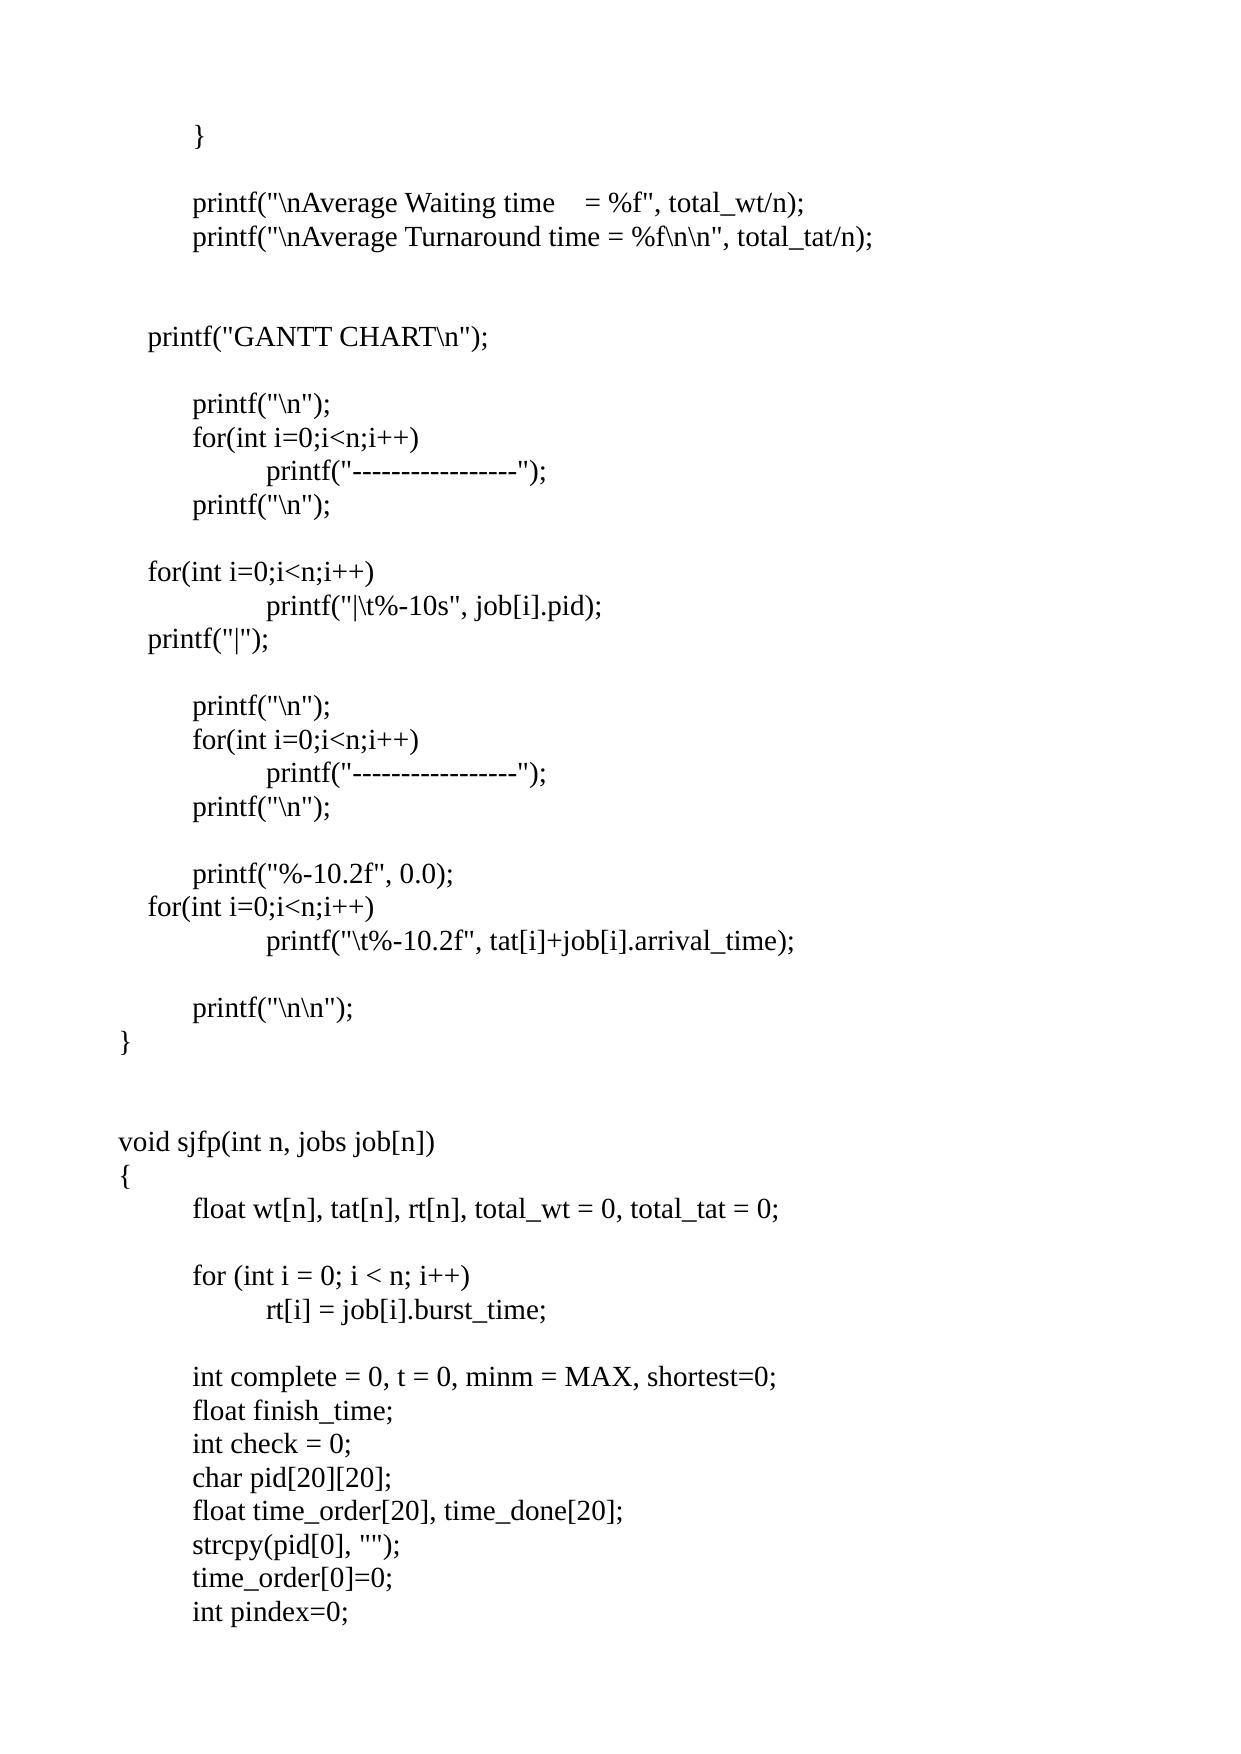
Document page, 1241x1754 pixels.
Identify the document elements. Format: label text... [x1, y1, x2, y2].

text for(int i=0;i<n;i++) [118, 554, 1122, 588]
text rt[i] = job[i].burst_time; [118, 1292, 1122, 1326]
text } [118, 118, 1122, 152]
text float finish_time; [118, 1393, 1122, 1426]
text printf("\n"); [118, 386, 1122, 420]
text { [118, 1158, 1122, 1191]
text } [118, 1024, 1122, 1057]
text printf("-----------------"); [118, 755, 1122, 789]
text char pid[20][20]; [118, 1460, 1122, 1493]
text for(int i=0;i<n;i++) [118, 420, 1122, 453]
text printf("|\t%-10s", job[i].pid); [118, 588, 1122, 621]
text int complete = 0, t = 0, minm = MAX, shortest=0; [118, 1359, 1122, 1393]
text void sjfp(int n, jobs job[n]) [118, 1124, 1122, 1158]
text printf("|"); [118, 621, 1122, 655]
text for (int i = 0; i < n; i++) [118, 1258, 1122, 1292]
text printf("%-10.2f", 0.0); [118, 856, 1122, 889]
text int check = 0; [118, 1426, 1122, 1460]
text strcpy(pid[0], ""); [118, 1527, 1122, 1560]
text int pindex=0; [118, 1594, 1122, 1627]
text for(int i=0;i<n;i++) [118, 889, 1122, 923]
text for(int i=0;i<n;i++) [118, 722, 1122, 755]
text time_order[0]=0; [118, 1560, 1122, 1594]
text printf("\nAverage Waiting time = %f", total_wt/n); [118, 185, 1122, 219]
text float time_order[20], time_done[20]; [118, 1493, 1122, 1527]
text printf("-----------------"); [118, 453, 1122, 487]
text printf("\t%-10.2f", tat[i]+job[i].arrival_time); [118, 923, 1122, 957]
text printf("\n"); [118, 688, 1122, 722]
text printf("\nAverage Turnaround time = %f\n\n", total_tat/n); [118, 219, 1122, 252]
text printf("\n"); [118, 789, 1122, 822]
text printf("\n"); [118, 487, 1122, 521]
text printf("GANTT CHART\n"); [118, 319, 1122, 353]
text printf("\n\n"); [118, 990, 1122, 1024]
text float wt[n], tat[n], rt[n], total_wt = 0, total_tat = 0; [118, 1191, 1122, 1225]
